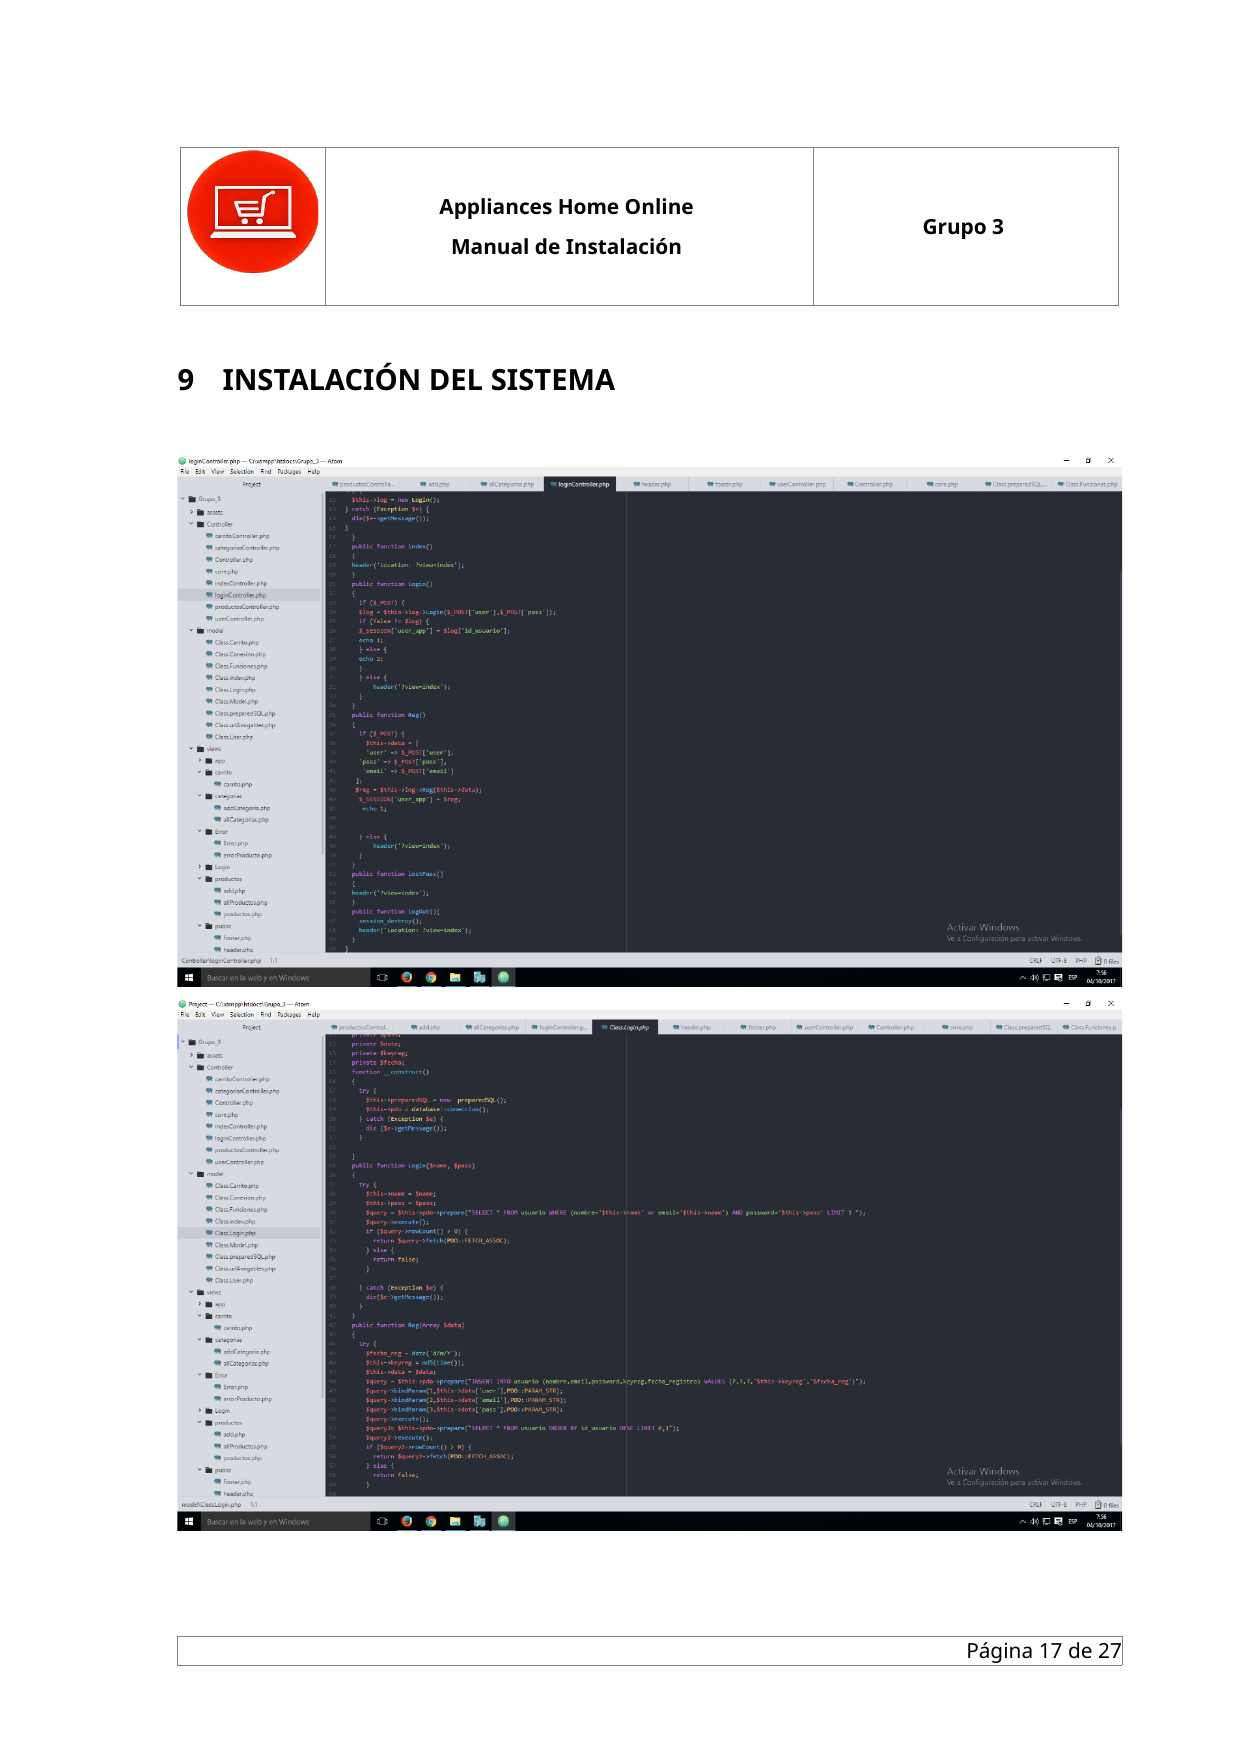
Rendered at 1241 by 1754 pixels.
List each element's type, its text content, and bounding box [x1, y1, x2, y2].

subtitle INSTALACIÓN DEL SISTEMA [177, 359, 1122, 399]
